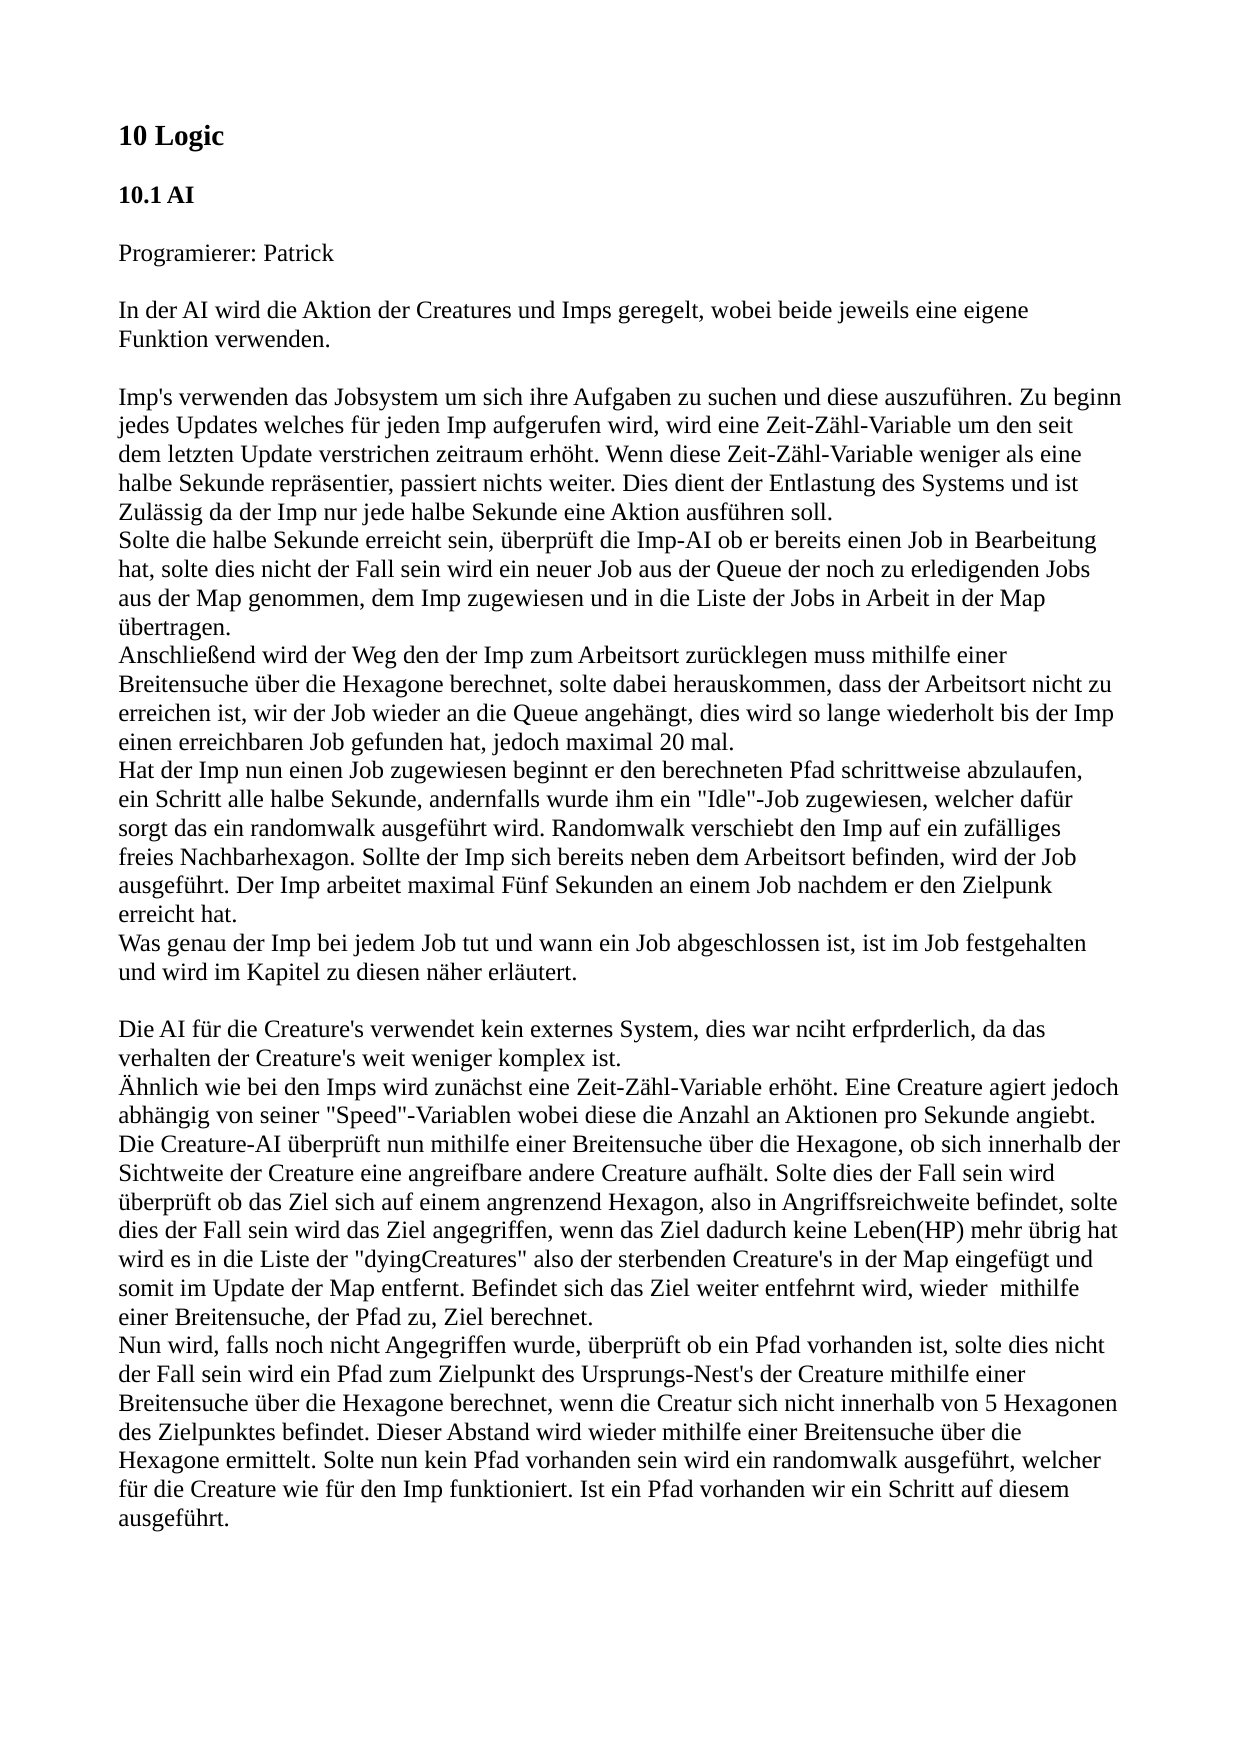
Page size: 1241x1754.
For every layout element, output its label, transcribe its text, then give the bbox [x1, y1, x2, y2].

text Die AI für die Creature's verwendet kein externes System, dies war nciht erfprderlich, da das verhalten der Creature's weit weniger komplex ist. [118, 1014, 1122, 1072]
text Solte die halbe Sekunde erreicht sein, überprüft die Imp-AI ob er bereits einen Job in Bearbeitung hat, solte dies nicht der Fall sein wird ein neuer Job aus der Queue der noch zu erledigenden Jobs aus der Map genommen, dem Imp zugewiesen und in die Liste der Jobs in Arbeit in der Map übertragen. [118, 525, 1122, 640]
text 10.1 AI [118, 180, 1122, 209]
text Was genau der Imp bei jedem Job tut und wann ein Job abgeschlossen ist, ist im Job festgehalten und wird im Kapitel zu diesen näher erläutert. [118, 928, 1122, 985]
text Hat der Imp nun einen Job zugewiesen beginnt er den berechneten Pfad schrittweise abzulaufen, [118, 755, 1122, 784]
text abhängig von seiner "Speed"-Variablen wobei diese die Anzahl an Aktionen pro Sekunde angiebt. [118, 1100, 1122, 1129]
text Imp's verwenden das Jobsystem um sich ihre Aufgaben zu suchen und diese auszuführen. Zu beginn [118, 382, 1122, 410]
text Anschließend wird der Weg den der Imp zum Arbeitsort zurücklegen muss mithilfe einer Breitensuche über die Hexagone berechnet, solte dabei herauskommen, dass der Arbeitsort nicht zu erreichen ist, wir der Job wieder an die Queue angehängt, dies wird so lange wiederholt bis der Imp einen erreichbaren Job gefunden hat, jedoch maximal 20 mal. [118, 640, 1122, 755]
text Die Creature-AI überprüft nun mithilfe einer Breitensuche über die Hexagone, ob sich innerhalb der Sichtweite der Creature eine angreifbare andere Creature aufhält. Solte dies der Fall sein wird überprüft ob das Ziel sich auf einem angrenzend Hexagon, also in Angriffsreichweite befindet, solte dies der Fall sein wird das Ziel angegriffen, wenn das Ziel dadurch keine Leben(HP) mehr übrig hat wird es in die Liste der "dyingCreatures" also der sterbenden Creature's in der Map eingefügt und somit im Update der Map entfernt. Befindet sich das Ziel weiter entfehrnt wird, wieder mithilfe einer Breitensuche, der Pfad zu, Ziel berechnet. [118, 1129, 1122, 1330]
text In der AI wird die Aktion der Creatures und Imps geregelt, wobei beide jeweils eine eigene Funktion verwenden. [118, 295, 1122, 353]
text Programierer: Patrick [118, 238, 1122, 267]
text Nun wird, falls noch nicht Angegriffen wurde, überprüft ob ein Pfad vorhanden ist, solte dies nicht der Fall sein wird ein Pfad zum Zielpunkt des Ursprungs-Nest's der Creature mithilfe einer Breitensuche über die Hexagone berechnet, wenn die Creatur sich nicht innerhalb von 5 Hexagonen des Zielpunktes befindet. Dieser Abstand wird wieder mithilfe einer Breitensuche über die Hexagone ermittelt. Solte nun kein Pfad vorhanden sein wird ein randomwalk ausgeführt, welcher für die Creature wie für den Imp funktioniert. Ist ein Pfad vorhanden wir ein Schritt auf diesem ausgeführt. [118, 1330, 1122, 1532]
text jedes Updates welches für jeden Imp aufgerufen wird, wird eine Zeit-Zähl-Variable um den seit dem letzten Update verstrichen zeitraum erhöht. Wenn diese Zeit-Zähl-Variable weniger als eine halbe Sekunde repräsentier, passiert nichts weiter. Dies dient der Entlastung des Systems und ist Zulässig da der Imp nur jede halbe Sekunde eine Aktion ausführen soll. [118, 410, 1122, 525]
text Ähnlich wie bei den Imps wird zunächst eine Zeit-Zähl-Variable erhöht. Eine Creature agiert jedoch [118, 1072, 1122, 1100]
text 10 Logic [118, 118, 1122, 152]
text ein Schritt alle halbe Sekunde, andernfalls wurde ihm ein "Idle"-Job zugewiesen, welcher dafür sorgt das ein randomwalk ausgeführt wird. Randomwalk verschiebt den Imp auf ein zufälliges freies Nachbarhexagon. Sollte der Imp sich bereits neben dem Arbeitsort befinden, wird der Job ausgeführt. Der Imp arbeitet maximal Fünf Sekunden an einem Job nachdem er den Zielpunk erreicht hat. [118, 784, 1122, 928]
